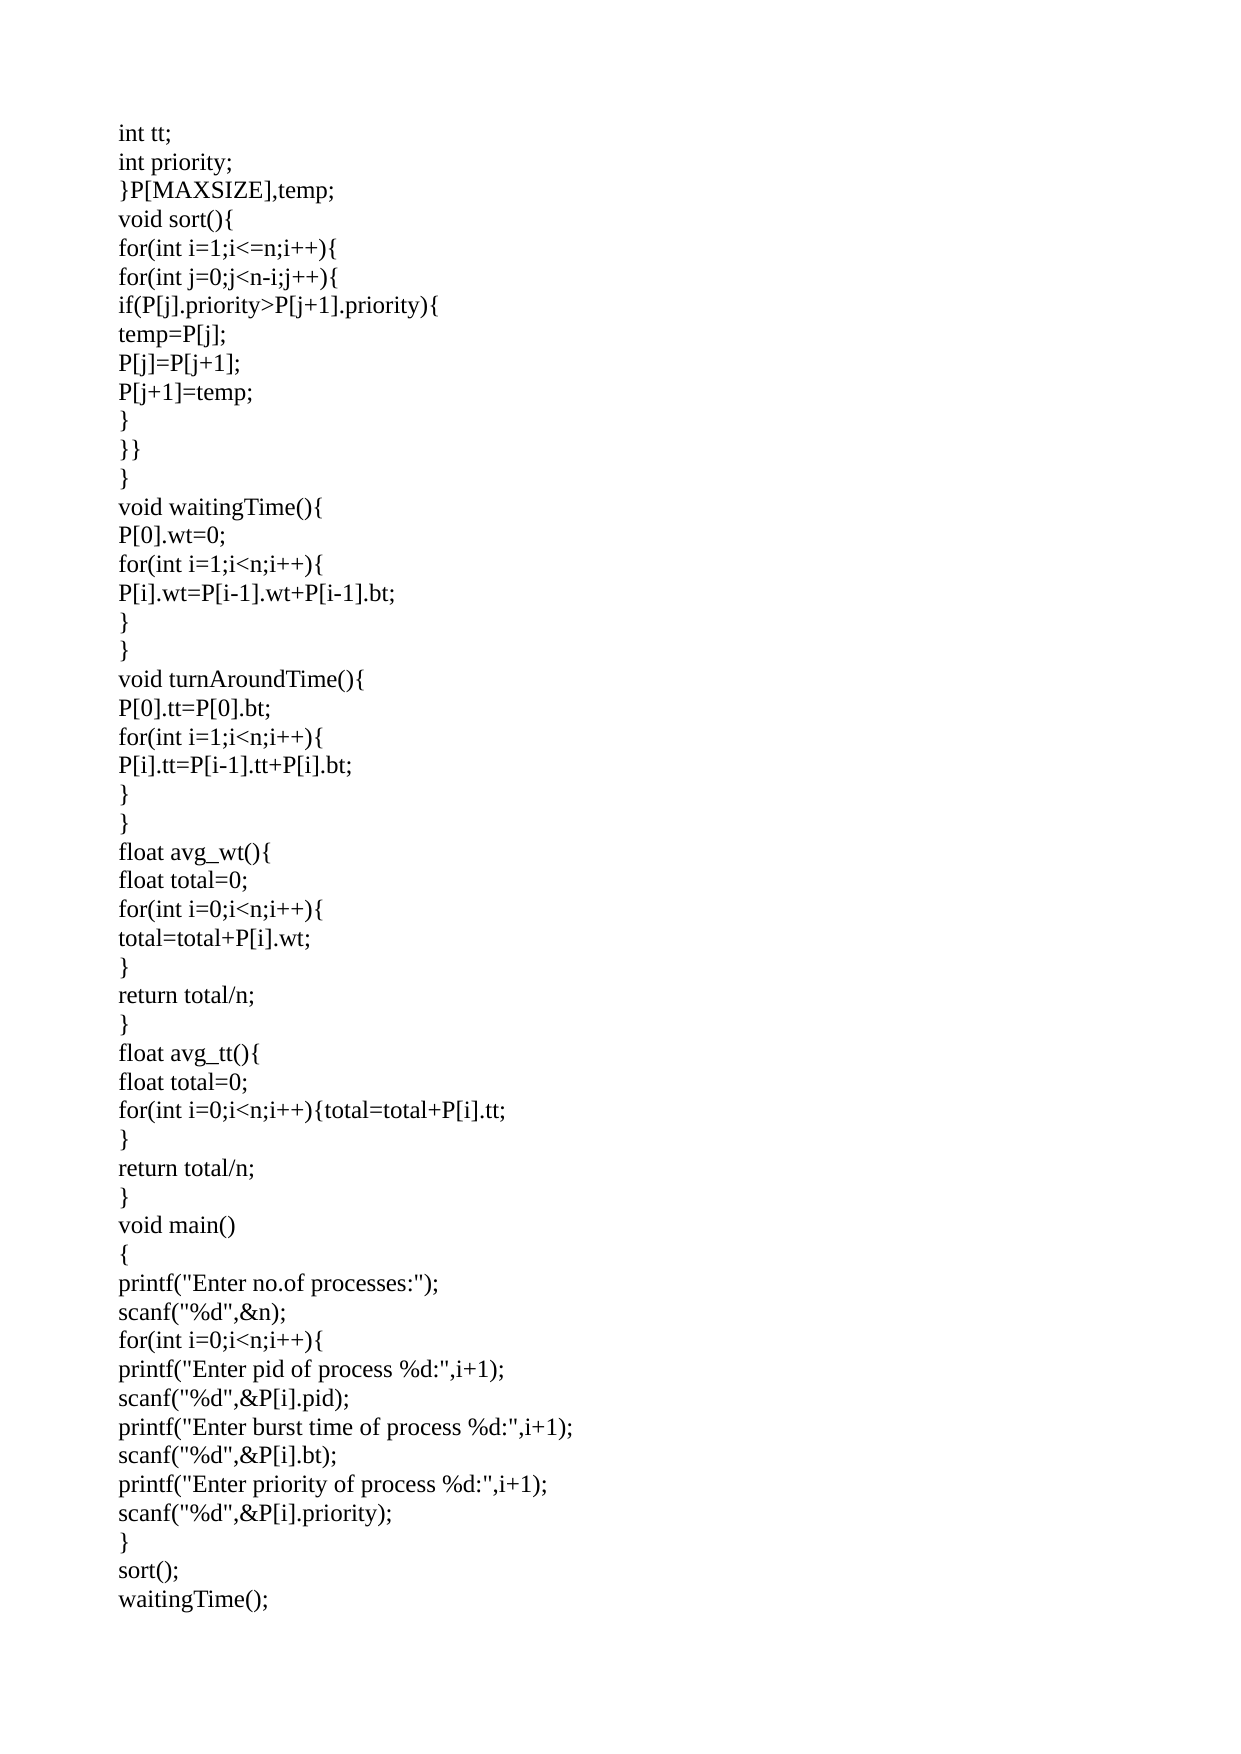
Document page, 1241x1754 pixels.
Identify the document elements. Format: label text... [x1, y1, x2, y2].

text } [118, 779, 1122, 808]
text } [118, 463, 1122, 492]
text printf("Enter burst time of process %d:",i+1); [118, 1412, 1122, 1441]
text P[0].wt=0; [118, 521, 1122, 549]
text } [118, 607, 1122, 636]
text scanf("%d",&P[i].priority); [118, 1498, 1122, 1527]
text void waitingTime(){ [118, 492, 1122, 521]
text } [118, 952, 1122, 981]
text printf("Enter pid of process %d:",i+1); [118, 1354, 1122, 1383]
text total=total+P[i].wt; [118, 923, 1122, 952]
text int tt; [118, 118, 1122, 147]
text printf("Enter no.of processes:"); [118, 1268, 1122, 1297]
text float total=0; [118, 1067, 1122, 1096]
text } [118, 1124, 1122, 1153]
text float total=0; [118, 866, 1122, 894]
text for(int j=0;j<n-i;j++){ [118, 262, 1122, 291]
text }P[MAXSIZE],temp; [118, 176, 1122, 204]
text printf("Enter priority of process %d:",i+1); [118, 1469, 1122, 1498]
text P[i].wt=P[i-1].wt+P[i-1].bt; [118, 578, 1122, 607]
text int priority; [118, 147, 1122, 176]
text for(int i=0;i<n;i++){ [118, 894, 1122, 923]
text } [118, 1182, 1122, 1211]
text } [118, 636, 1122, 664]
text for(int i=1;i<n;i++){ [118, 722, 1122, 751]
text scanf("%d",&P[i].pid); [118, 1383, 1122, 1412]
text for(int i=1;i<n;i++){ [118, 549, 1122, 578]
text temp=P[j]; [118, 319, 1122, 348]
text P[j]=P[j+1]; [118, 348, 1122, 377]
text scanf("%d",&n); [118, 1297, 1122, 1326]
text waitingTime(); [118, 1584, 1122, 1613]
text P[0].tt=P[0].bt; [118, 693, 1122, 722]
text } [118, 1527, 1122, 1556]
text return total/n; [118, 981, 1122, 1009]
text float avg_tt(){ [118, 1038, 1122, 1067]
text float avg_wt(){ [118, 837, 1122, 866]
text } [118, 808, 1122, 837]
text for(int i=1;i<=n;i++){ [118, 233, 1122, 262]
text for(int i=0;i<n;i++){total=total+P[i].tt; [118, 1096, 1122, 1124]
text } [118, 1009, 1122, 1038]
text void sort(){ [118, 204, 1122, 233]
text P[i].tt=P[i-1].tt+P[i].bt; [118, 751, 1122, 779]
text void main() [118, 1211, 1122, 1239]
text if(P[j].priority>P[j+1].priority){ [118, 291, 1122, 319]
text sort(); [118, 1556, 1122, 1584]
text { [118, 1239, 1122, 1268]
text } [118, 406, 1122, 434]
text }} [118, 434, 1122, 463]
text for(int i=0;i<n;i++){ [118, 1326, 1122, 1354]
text return total/n; [118, 1153, 1122, 1182]
text P[j+1]=temp; [118, 377, 1122, 406]
text void turnAroundTime(){ [118, 664, 1122, 693]
text scanf("%d",&P[i].bt); [118, 1441, 1122, 1469]
